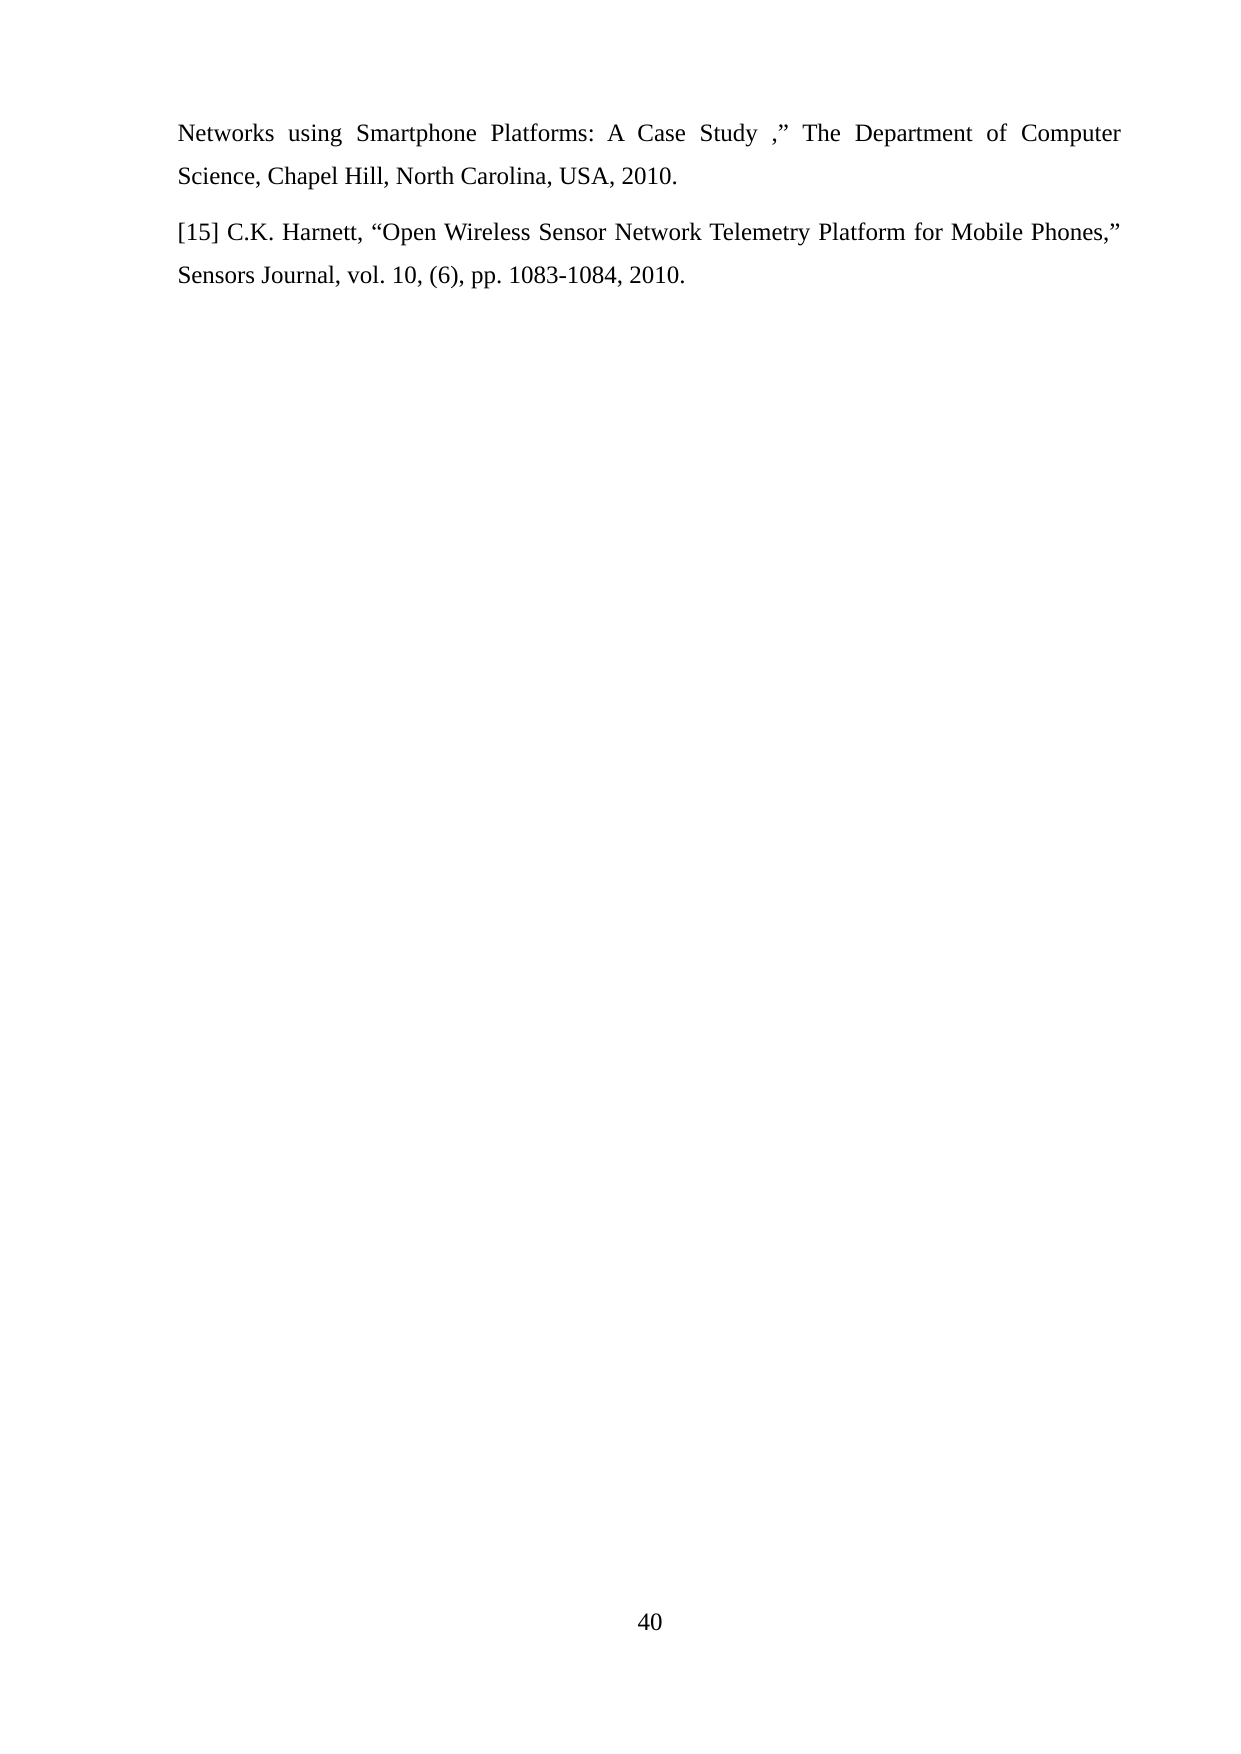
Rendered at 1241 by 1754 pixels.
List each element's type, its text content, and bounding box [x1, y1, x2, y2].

text [15] C.K. Harnett, “Open Wireless Sensor Network Telemetry Platform for Mobile Phones,” Sensors Journal, vol. 10, (6), pp. 1083-1084, 2010. [177, 217, 1122, 289]
text Networks using Smartphone Platforms: A Case Study ,” The Department of Computer Science, Chapel Hill, North Carolina, USA, 2010. [177, 118, 1122, 190]
